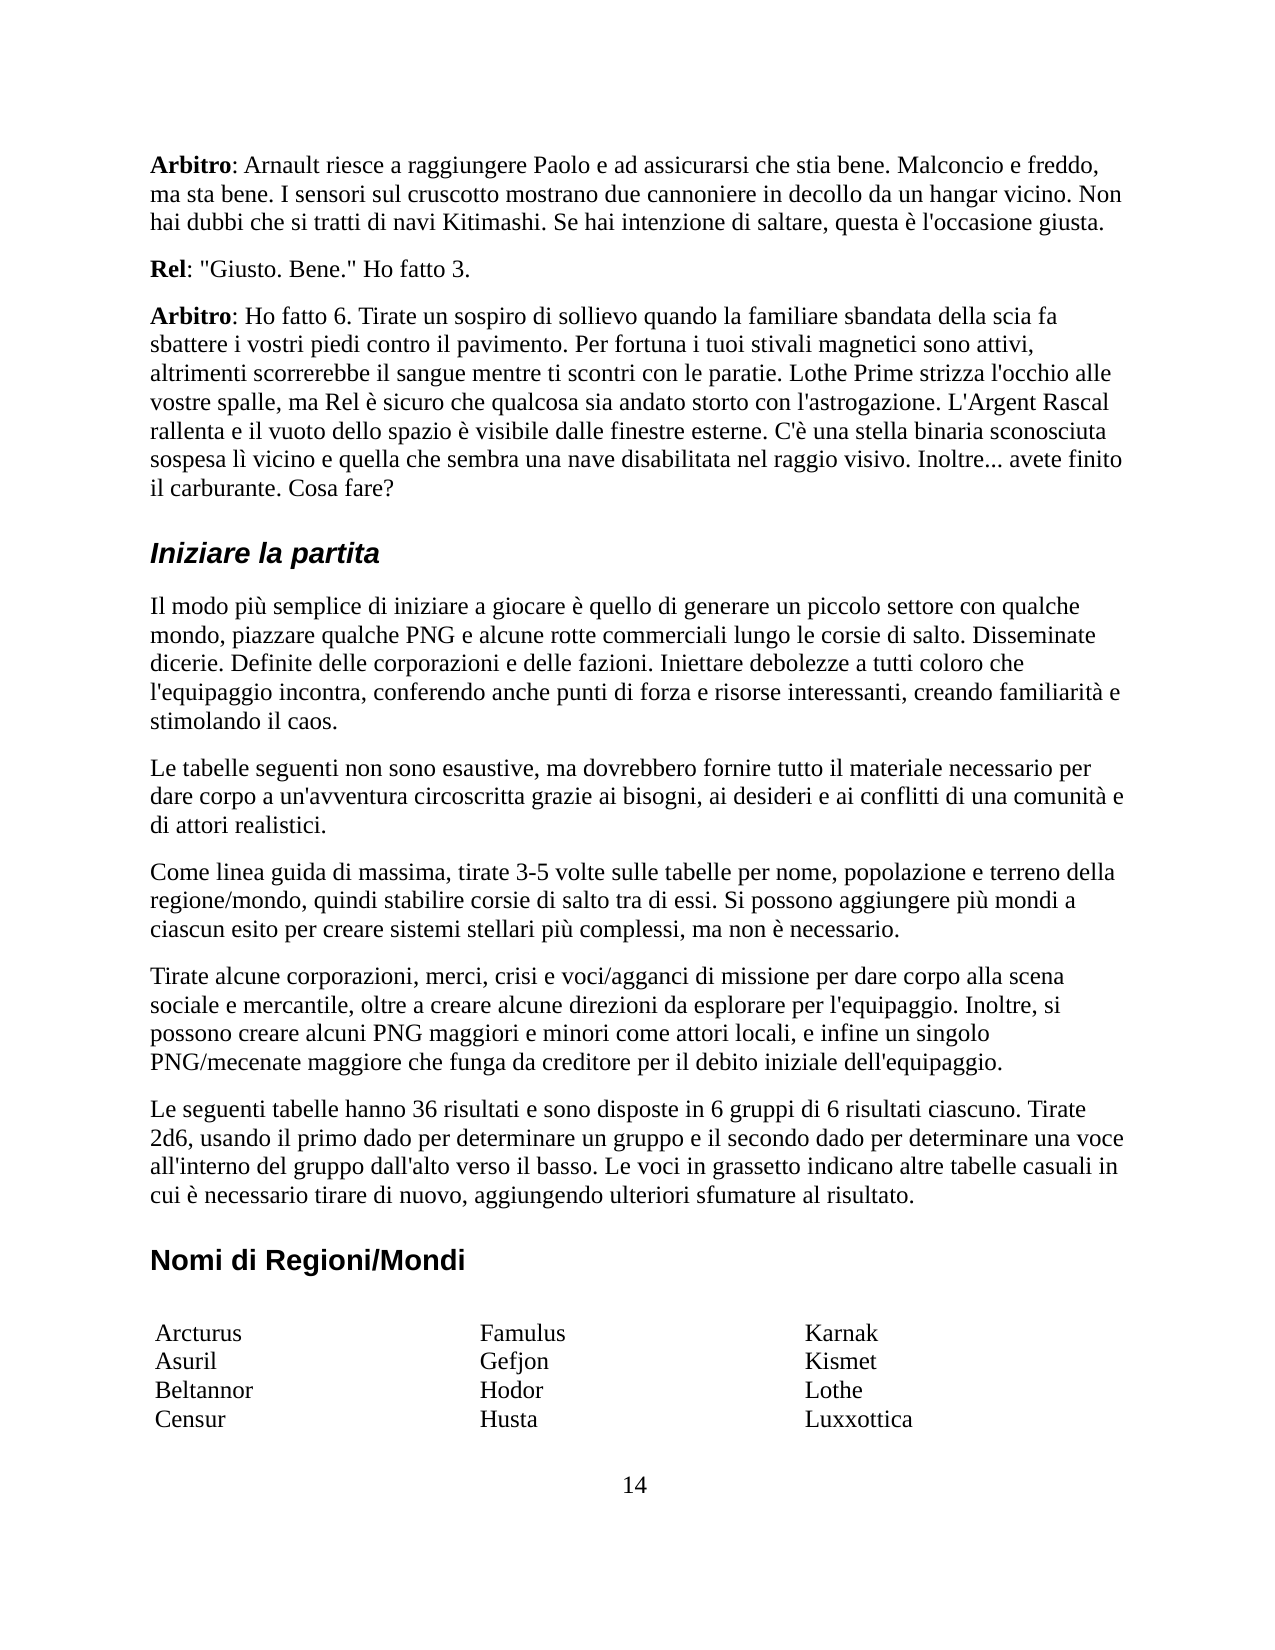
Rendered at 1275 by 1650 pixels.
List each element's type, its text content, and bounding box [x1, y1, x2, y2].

subtitle Nomi di Regioni/Mondi [150, 1243, 1125, 1276]
table_cell Arcturus [150, 1318, 475, 1346]
table_cell Asuril [150, 1346, 475, 1375]
text Il modo più semplice di iniziare a giocare è quello di generare un piccolo settore con qualche mondo, piazzare qualche PNG e alcune rotte commerciali lungo le corsie di salto. Disseminate dicerie. Definite delle corporazioni e delle fazioni. Iniettare debolezze a tutti coloro che l'equipaggio incontra, conferendo anche punti di forza e risorse interessanti, creando familiarità e stimolando il caos. [150, 591, 1125, 735]
table_cell Luxxottica [800, 1404, 1125, 1433]
table_cell Gefjon [475, 1346, 800, 1375]
text Le seguenti tabelle hanno 36 risultati e sono disposte in 6 gruppi di 6 risultati ciascuno. Tirate 2d6, usando il primo dado per determinare un gruppo e il secondo dado per determinare una voce all'interno del gruppo dall'alto verso il basso. Le voci in grassetto indicano altre tabelle casuali in cui è necessario tirare di nuovo, aggiungendo ulteriori sfumature al risultato. [150, 1094, 1125, 1209]
text Tirate alcune corporazioni, merci, crisi e voci/agganci di missione per dare corpo alla scena sociale e mercantile, oltre a creare alcune direzioni da esplorare per l'equipaggio. Inoltre, si possono creare alcuni PNG maggiori e minori come attori locali, e infine un singolo PNG/mecenate maggiore che funga da creditore per il debito iniziale dell'equipaggio. [150, 961, 1125, 1076]
table_header [150, 1289, 475, 1318]
table_cell Famulus [475, 1318, 800, 1346]
table_cell Censur [150, 1404, 475, 1433]
text Rel: "Giusto. Bene." Ho fatto 3. [150, 254, 1125, 283]
table_cell Beltannor [150, 1375, 475, 1404]
text Come linea guida di massima, tirate 3-5 volte sulle tabelle per nome, popolazione e terreno della regione/mondo, quindi stabilire corsie di salto tra di essi. Si possono aggiungere più mondi a ciascun esito per creare sistemi stellari più complessi, ma non è necessario. [150, 857, 1125, 943]
text Arbitro: Ho fatto 6. Tirate un sospiro di sollievo quando la familiare sbandata della scia fa sbattere i vostri piedi contro il pavimento. Per fortuna i tuoi stivali magnetici sono attivi, altrimenti scorrerebbe il sangue mentre ti scontri con le paratie. Lothe Prime strizza l'occhio alle vostre spalle, ma Rel è sicuro che qualcosa sia andato storto con l'astrogazione. L'Argent Rascal rallenta e il vuoto dello spazio è visibile dalle finestre esterne. C'è una stella binaria sconosciuta sospesa lì vicino e quella che sembra una nave disabilitata nel raggio visivo. Inoltre... avete finito il carburante. Cosa fare? [150, 301, 1125, 502]
text Arbitro: Arnault riesce a raggiungere Paolo e ad assicurarsi che stia bene. Malconcio e freddo, ma sta bene. I sensori sul cruscotto mostrano due cannoniere in decollo da un hangar vicino. Non hai dubbi che si tratti di navi Kitimashi. Se hai intenzione di saltare, questa è l'occasione giusta. [150, 150, 1125, 236]
table_cell Lothe [800, 1375, 1125, 1404]
table_cell Husta [475, 1404, 800, 1433]
table_header [475, 1289, 800, 1318]
table_cell Karnak [800, 1318, 1125, 1346]
table_cell Hodor [475, 1375, 800, 1404]
text Le tabelle seguenti non sono esaustive, ma dovrebbero fornire tutto il materiale necessario per dare corpo a un'avventura circoscritta grazie ai bisogni, ai desideri e ai conflitti di una comunità e di attori realistici. [150, 753, 1125, 839]
table_header [800, 1289, 1125, 1318]
table_cell Kismet [800, 1346, 1125, 1375]
subtitle Iniziare la partita [150, 536, 1125, 569]
